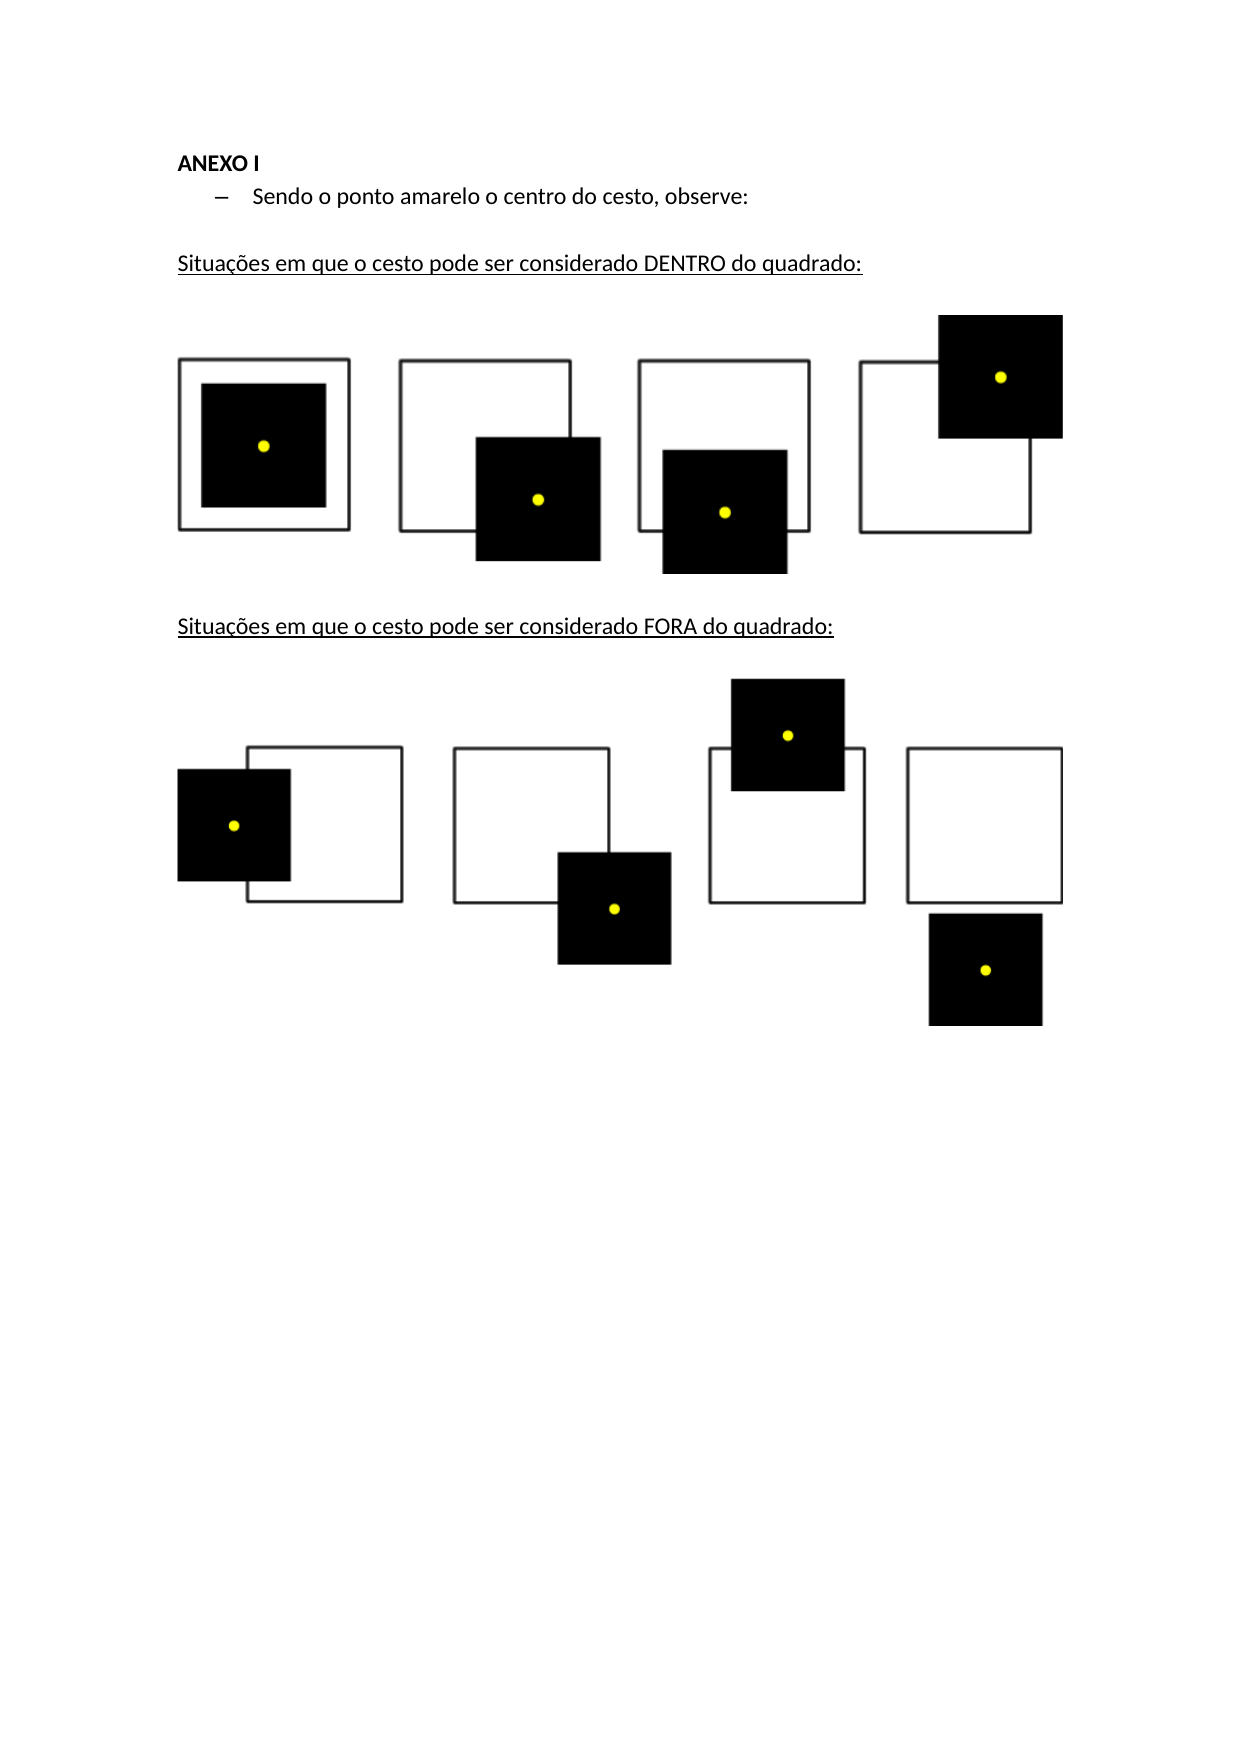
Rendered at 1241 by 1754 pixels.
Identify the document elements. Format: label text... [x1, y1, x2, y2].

list Sendo o ponto amarelo o centro do cesto, observe: [215, 181, 1063, 211]
text Situações em que o cesto pode ser considerado FORA do quadrado: [177, 611, 1063, 640]
picture [177, 315, 1063, 574]
picture [177, 678, 1063, 1026]
text Situações em que o cesto pode ser considerado DENTRO do quadrado: [177, 248, 1063, 278]
text ANEXO I [177, 148, 1063, 177]
